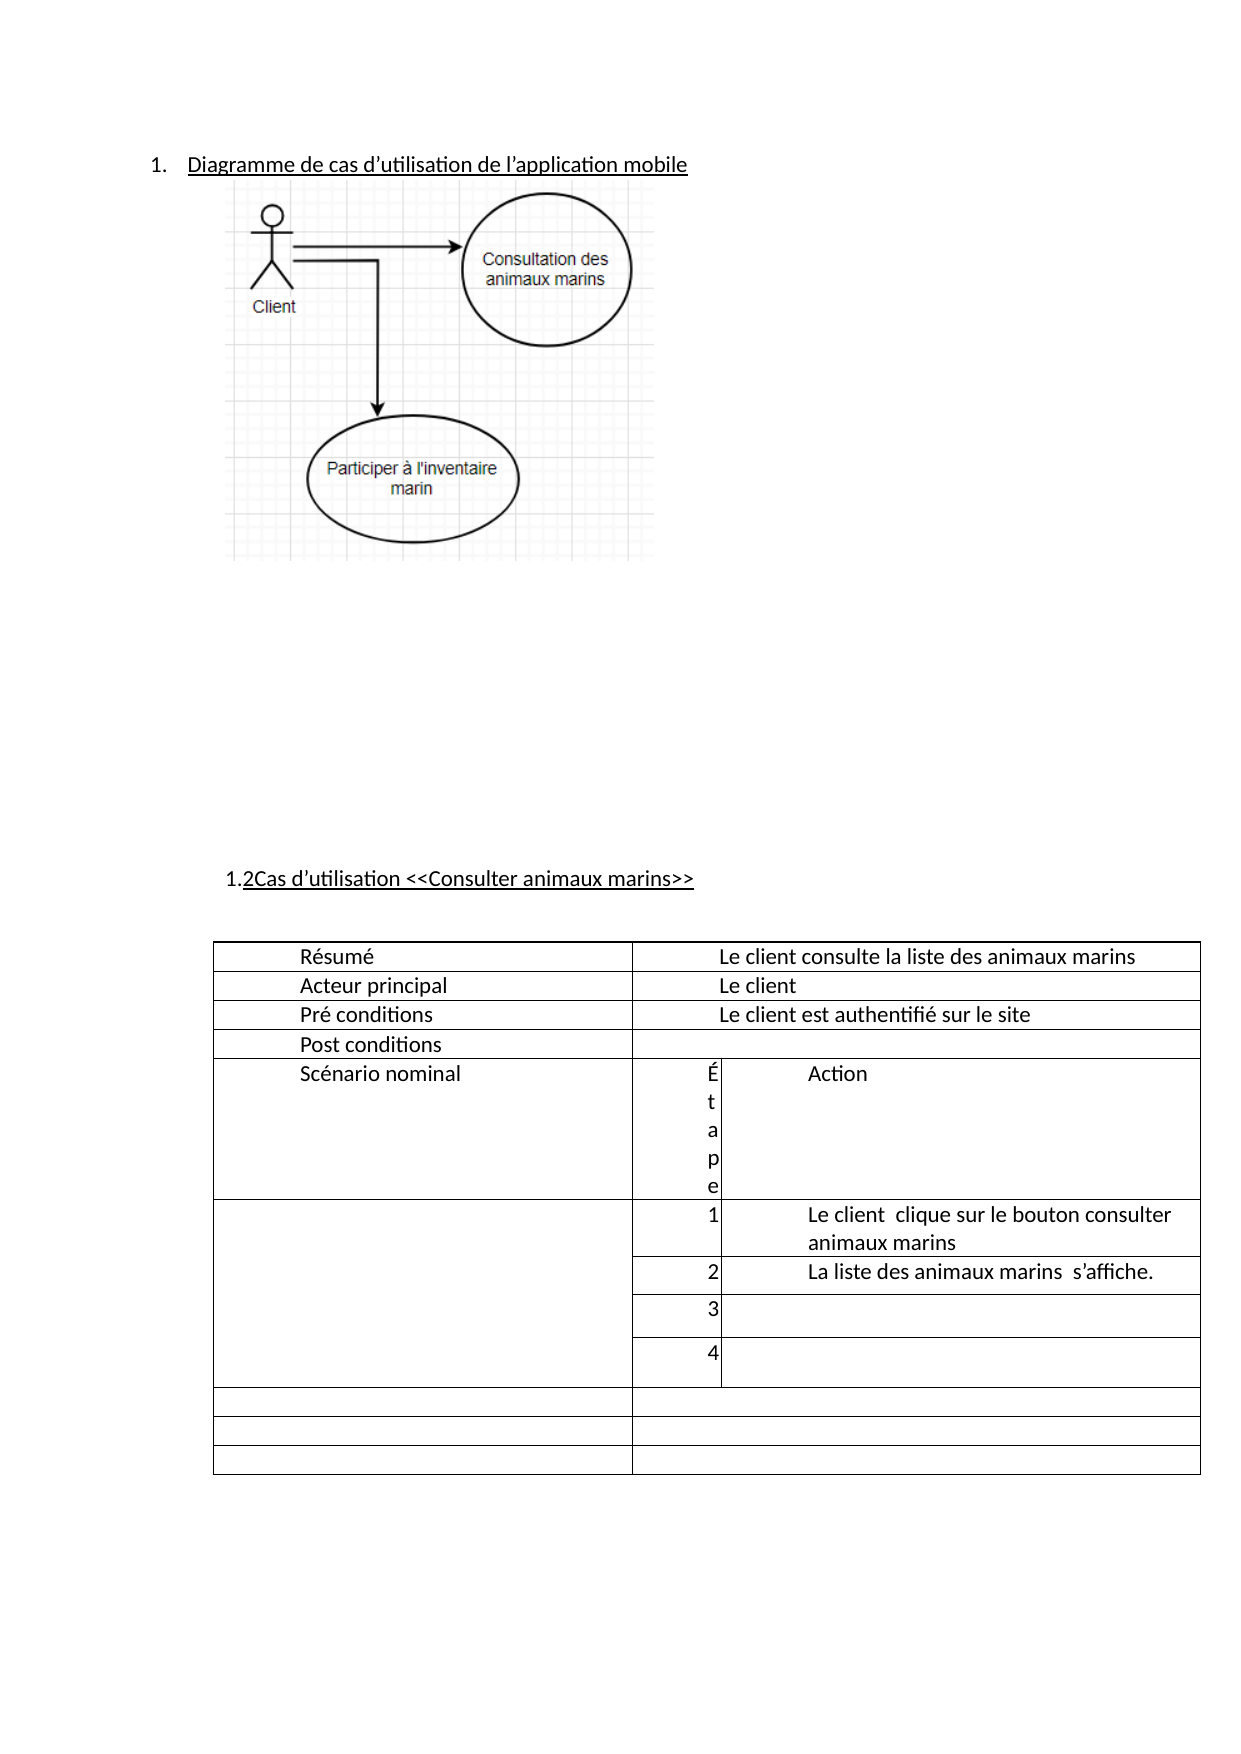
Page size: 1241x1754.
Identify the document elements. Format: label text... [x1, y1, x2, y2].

table_cell 3 [633, 1295, 721, 1337]
table_cell Le client clique sur le bouton consulter animaux marins [722, 1200, 1200, 1256]
table_cell Scénario nominal [214, 1059, 632, 1199]
table_cell [214, 1388, 632, 1416]
table_cell Pré conditions [214, 1001, 632, 1029]
table_cell [214, 1417, 632, 1445]
table_cell [633, 1388, 1200, 1416]
table_cell 4 [633, 1338, 721, 1387]
table_cell Étape [633, 1059, 721, 1199]
table_cell Le client est authentifié sur le site [633, 1001, 1200, 1029]
table_cell [633, 1030, 1200, 1058]
table_header Résumé [214, 943, 632, 971]
table_cell [722, 1295, 1200, 1337]
list Diagramme de cas d’utilisation de l’application mobile [150, 150, 1090, 178]
table_header Le client consulte la liste des animaux marins [633, 943, 1200, 971]
table_cell Post conditions [214, 1030, 632, 1058]
table_cell La liste des animaux marins s’affiche. [722, 1257, 1200, 1293]
table_cell [633, 1417, 1200, 1445]
table_cell 1 [633, 1200, 721, 1256]
picture [225, 180, 654, 561]
table_cell Acteur principal [214, 972, 632, 999]
table_cell 2 [633, 1257, 721, 1293]
table_cell Action [722, 1059, 1200, 1199]
text 1.2Cas d’utilisation <<Consulter animaux marins>> [225, 864, 1090, 892]
table_cell Le client [633, 972, 1200, 999]
table_cell [214, 1200, 632, 1387]
table_cell [722, 1338, 1200, 1387]
table_cell [633, 1446, 1200, 1474]
table_cell [214, 1446, 632, 1474]
